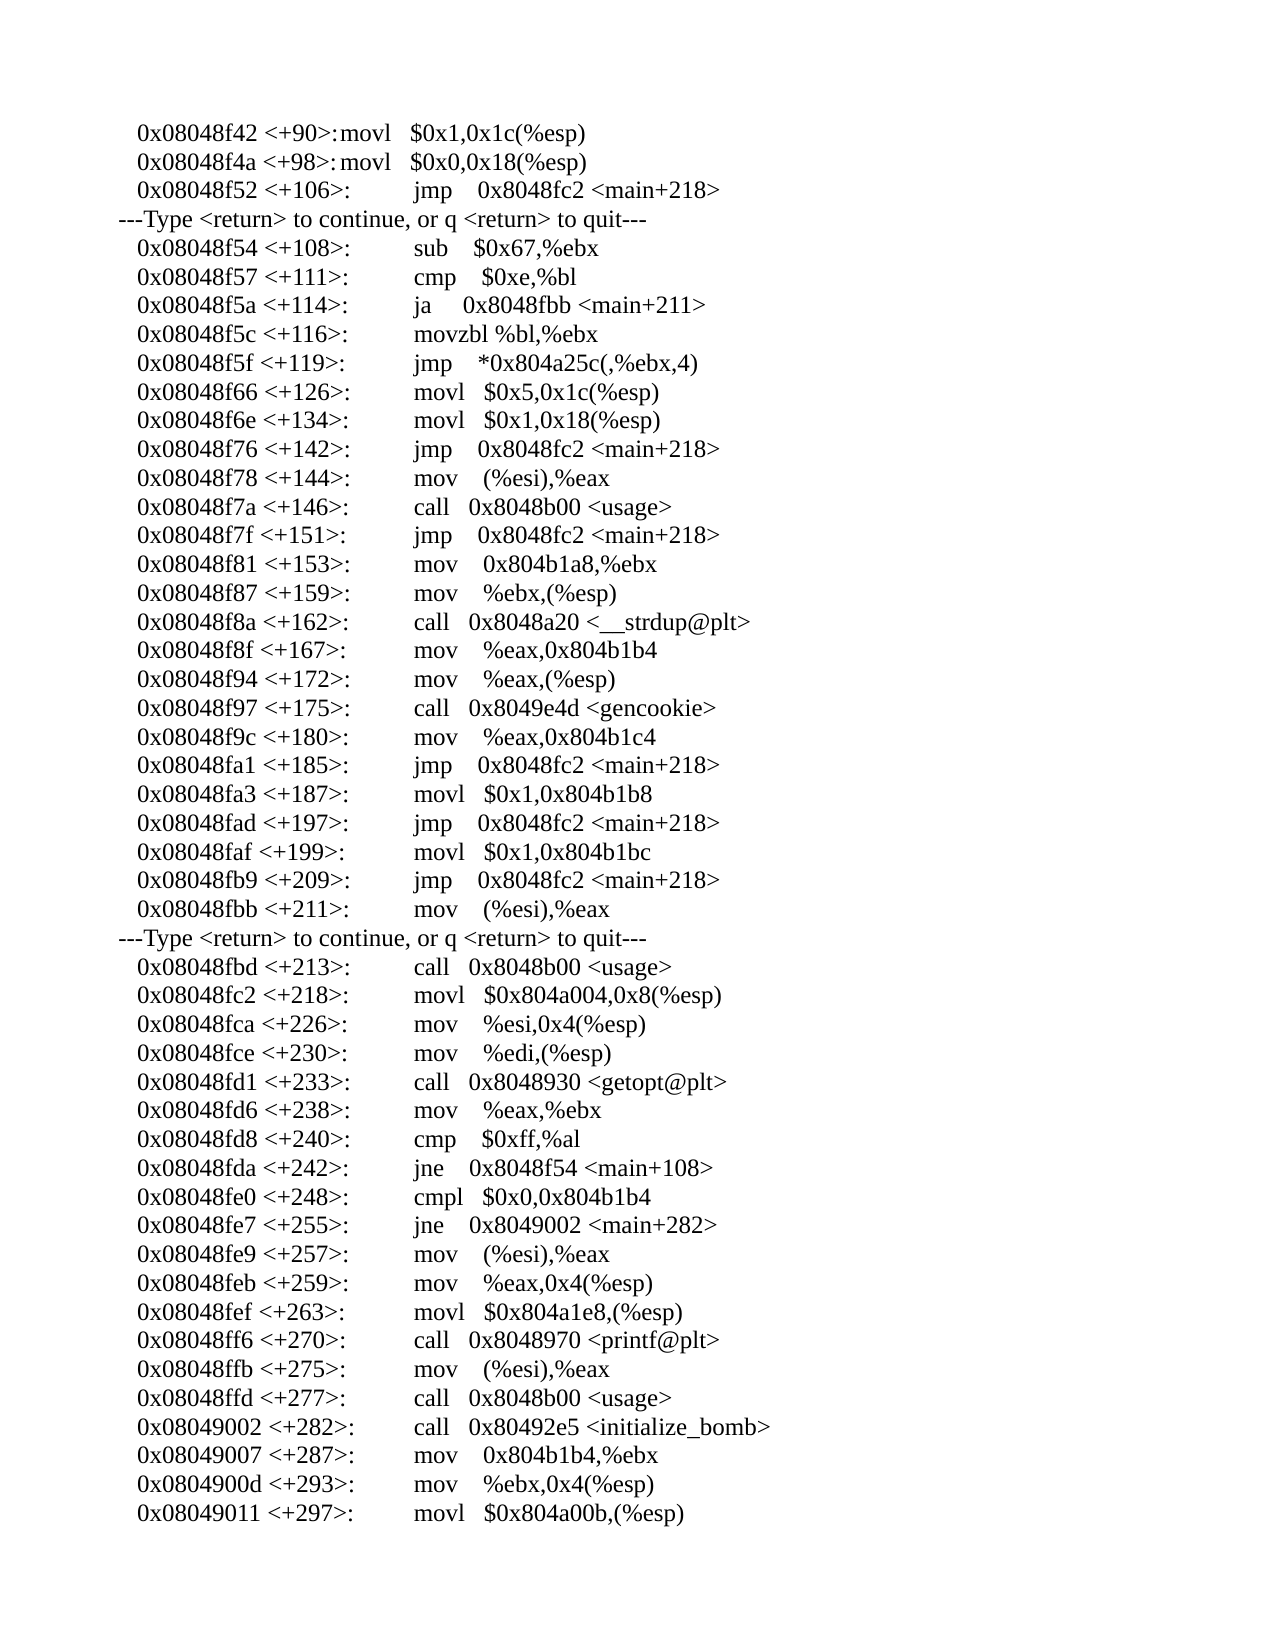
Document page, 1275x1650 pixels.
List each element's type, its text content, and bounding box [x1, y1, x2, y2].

text 0x08048f42 <+90>: movl $0x1,0x1c(%esp) [118, 118, 1157, 147]
text 0x0804900d <+293>: mov %ebx,0x4(%esp) [118, 1469, 1157, 1498]
text 0x08048fbd <+213>: call 0x8048b00 <usage> [118, 952, 1157, 981]
text 0x08048ffd <+277>: call 0x8048b00 <usage> [118, 1383, 1157, 1412]
text 0x08048fad <+197>: jmp 0x8048fc2 <main+218> [118, 808, 1157, 837]
text 0x08049002 <+282>: call 0x80492e5 <initialize_bomb> [118, 1412, 1157, 1441]
text 0x08049011 <+297>: movl $0x804a00b,(%esp) [118, 1498, 1157, 1527]
text 0x08048f76 <+142>: jmp 0x8048fc2 <main+218> [118, 434, 1157, 463]
text 0x08048f52 <+106>: jmp 0x8048fc2 <main+218> [118, 176, 1157, 204]
text 0x08048f54 <+108>: sub $0x67,%ebx [118, 233, 1157, 262]
text 0x08048f6e <+134>: movl $0x1,0x18(%esp) [118, 406, 1157, 434]
text 0x08048f9c <+180>: mov %eax,0x804b1c4 [118, 722, 1157, 751]
text 0x08048fbb <+211>: mov (%esi),%eax [118, 894, 1157, 923]
text ---Type <return> to continue, or q <return> to quit--- [118, 204, 1157, 233]
text 0x08048fca <+226>: mov %esi,0x4(%esp) [118, 1009, 1157, 1038]
text 0x08048fe7 <+255>: jne 0x8049002 <main+282> [118, 1211, 1157, 1239]
text 0x08048fd1 <+233>: call 0x8048930 <getopt@plt> [118, 1067, 1157, 1096]
text 0x08048f7f <+151>: jmp 0x8048fc2 <main+218> [118, 521, 1157, 549]
text 0x08048ffb <+275>: mov (%esi),%eax [118, 1354, 1157, 1383]
text 0x08048ff6 <+270>: call 0x8048970 <printf@plt> [118, 1326, 1157, 1354]
text 0x08048f8f <+167>: mov %eax,0x804b1b4 [118, 636, 1157, 664]
text 0x08048f8a <+162>: call 0x8048a20 <__strdup@plt> [118, 607, 1157, 636]
text 0x08048f7a <+146>: call 0x8048b00 <usage> [118, 492, 1157, 521]
text 0x08048fef <+263>: movl $0x804a1e8,(%esp) [118, 1297, 1157, 1326]
text 0x08048fda <+242>: jne 0x8048f54 <main+108> [118, 1153, 1157, 1182]
text 0x08049007 <+287>: mov 0x804b1b4,%ebx [118, 1441, 1157, 1469]
text 0x08048f78 <+144>: mov (%esi),%eax [118, 463, 1157, 492]
text 0x08048fd8 <+240>: cmp $0xff,%al [118, 1124, 1157, 1153]
text 0x08048f81 <+153>: mov 0x804b1a8,%ebx [118, 549, 1157, 578]
text 0x08048f57 <+111>: cmp $0xe,%bl [118, 262, 1157, 291]
text 0x08048faf <+199>: movl $0x1,0x804b1bc [118, 837, 1157, 866]
text 0x08048fc2 <+218>: movl $0x804a004,0x8(%esp) [118, 981, 1157, 1009]
text 0x08048fa3 <+187>: movl $0x1,0x804b1b8 [118, 779, 1157, 808]
text 0x08048f4a <+98>: movl $0x0,0x18(%esp) [118, 147, 1157, 176]
text 0x08048fe0 <+248>: cmpl $0x0,0x804b1b4 [118, 1182, 1157, 1211]
text 0x08048fce <+230>: mov %edi,(%esp) [118, 1038, 1157, 1067]
text 0x08048fa1 <+185>: jmp 0x8048fc2 <main+218> [118, 751, 1157, 779]
text ---Type <return> to continue, or q <return> to quit--- [118, 923, 1157, 952]
text 0x08048f94 <+172>: mov %eax,(%esp) [118, 664, 1157, 693]
text 0x08048f66 <+126>: movl $0x5,0x1c(%esp) [118, 377, 1157, 406]
text 0x08048f97 <+175>: call 0x8049e4d <gencookie> [118, 693, 1157, 722]
text 0x08048f87 <+159>: mov %ebx,(%esp) [118, 578, 1157, 607]
text 0x08048feb <+259>: mov %eax,0x4(%esp) [118, 1268, 1157, 1297]
text 0x08048fb9 <+209>: jmp 0x8048fc2 <main+218> [118, 866, 1157, 894]
text 0x08048fe9 <+257>: mov (%esi),%eax [118, 1239, 1157, 1268]
text 0x08048f5a <+114>: ja 0x8048fbb <main+211> [118, 291, 1157, 319]
text 0x08048f5c <+116>: movzbl %bl,%ebx [118, 319, 1157, 348]
text 0x08048fd6 <+238>: mov %eax,%ebx [118, 1096, 1157, 1124]
text 0x08048f5f <+119>: jmp *0x804a25c(,%ebx,4) [118, 348, 1157, 377]
